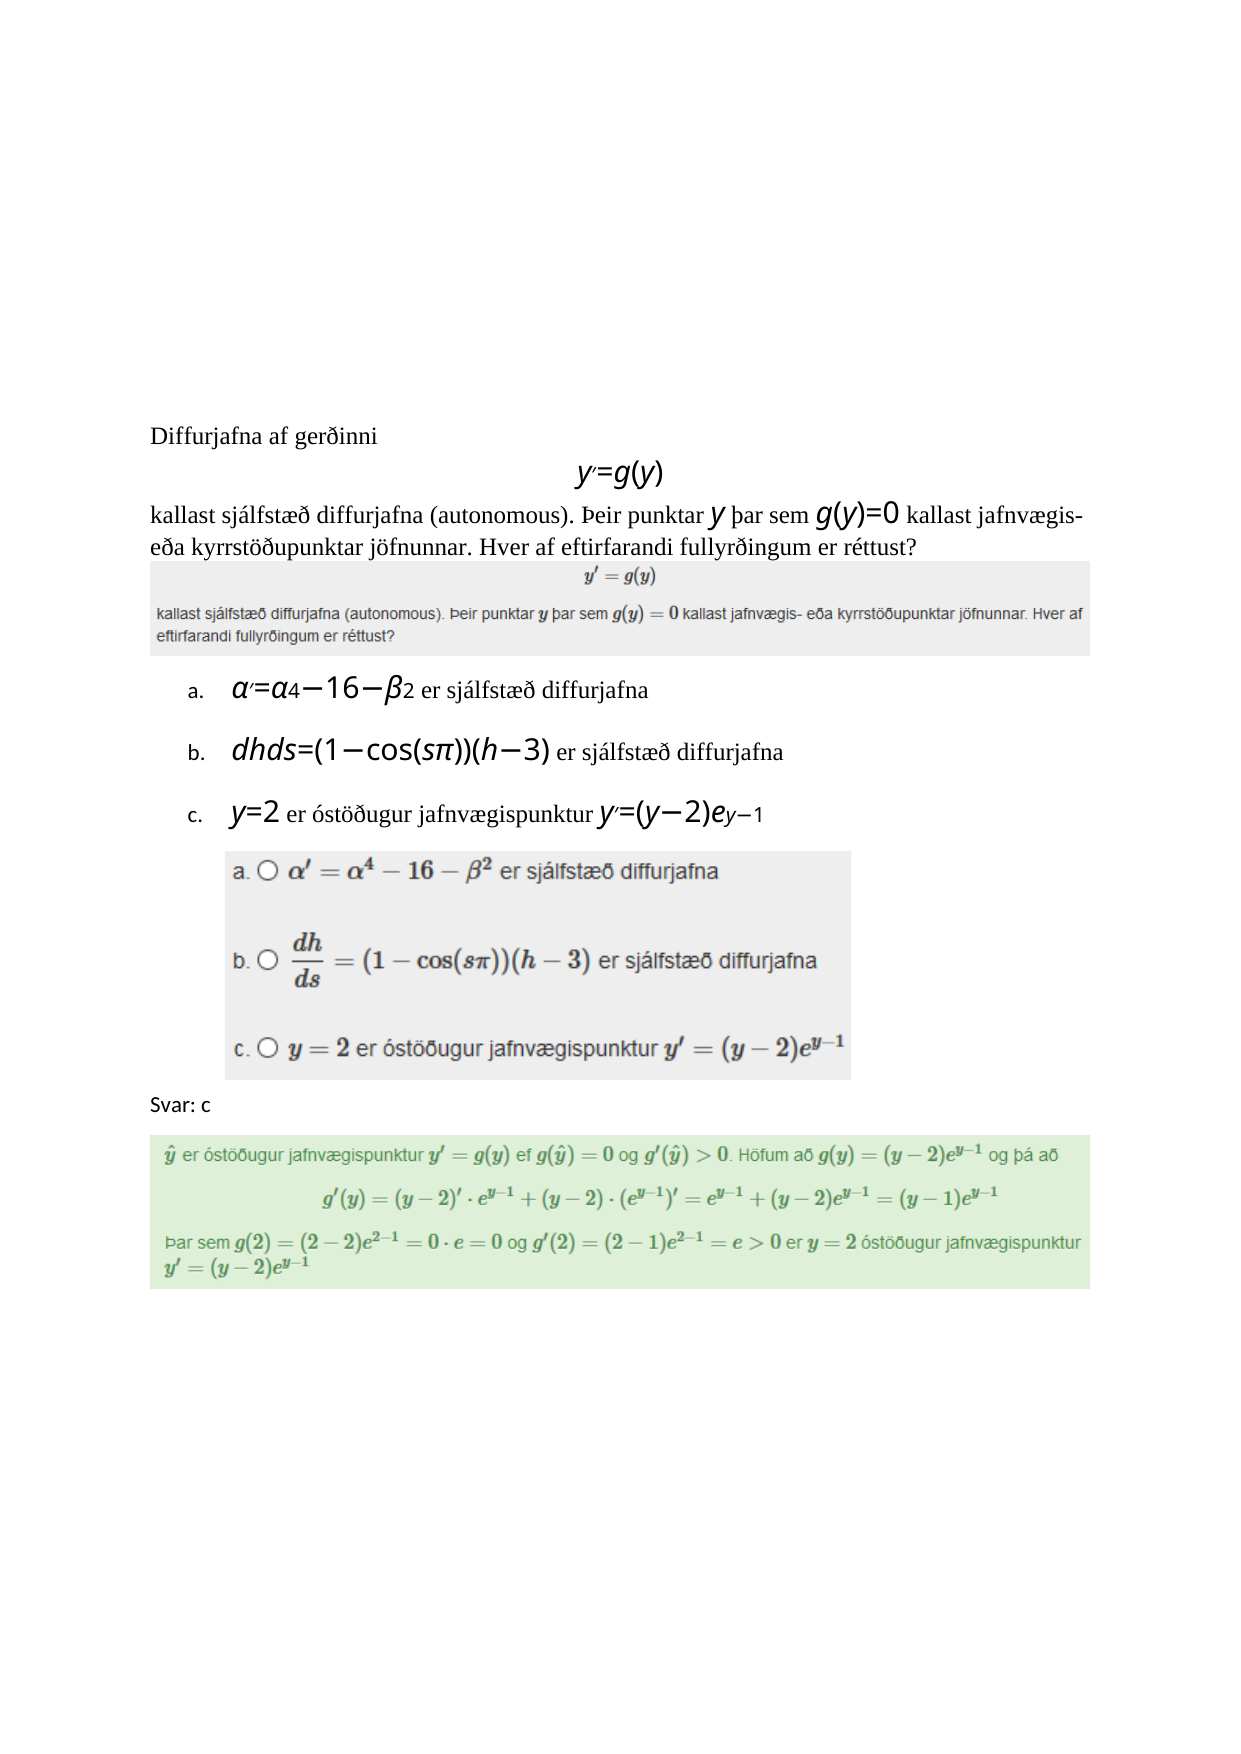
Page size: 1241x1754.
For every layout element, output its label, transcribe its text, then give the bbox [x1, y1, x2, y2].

list dhds=(1−cos(sπ))(h−3) er sjálfstæð diffurjafna [187, 728, 1090, 769]
list α′=α4−16−β2 er sjálfstæð diffurjafna [187, 666, 1090, 707]
text y′=g(y) [150, 450, 1090, 491]
text kallast sjálfstæð diffurjafna (autonomous). Þeir punktar y þar sem g(y)=0 kallast jafnvægis- eða kyrrstöðupunktar jöfnunnar. Hver af eftirfarandi fullyrðingum er réttust? [150, 491, 1090, 561]
text Svar: c [150, 1090, 1090, 1118]
text Diffurjafna af gerðinni [150, 421, 1090, 450]
list y=2 er óstöðugur jafnvægispunktur y′=(y−2)ey−1 [187, 790, 1090, 831]
